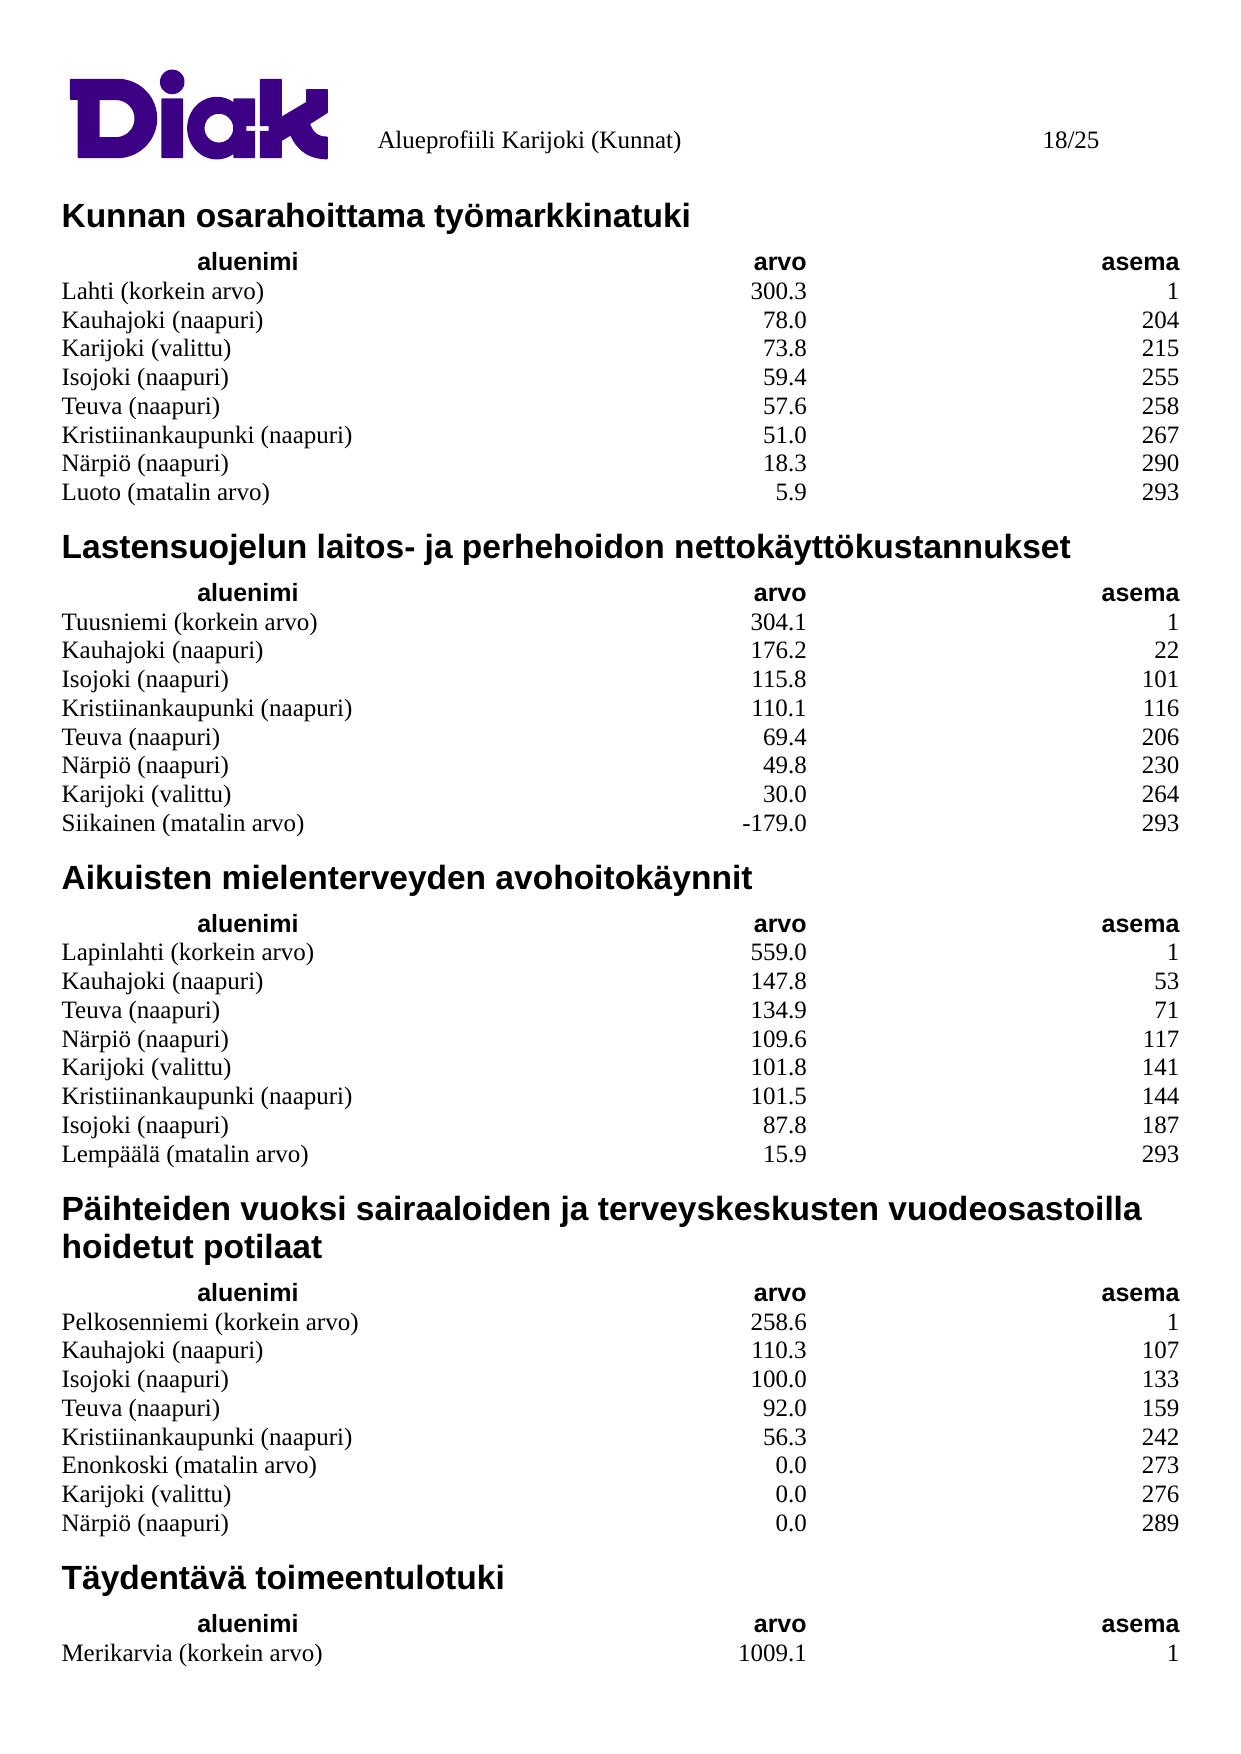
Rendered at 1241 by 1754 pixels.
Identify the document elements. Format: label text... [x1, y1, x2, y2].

table_cell 1 [806, 607, 1179, 636]
table_cell 110.3 [434, 1336, 806, 1364]
table_cell 187 [806, 1110, 1179, 1139]
table_cell 300.3 [434, 276, 806, 305]
table_cell Isojoki (naapuri) [61, 362, 434, 391]
table_header arvo [434, 578, 806, 607]
table_cell 258 [806, 391, 1179, 420]
table_cell 1009.1 [434, 1638, 806, 1666]
table_header asema [806, 1609, 1179, 1638]
table_cell Kauhajoki (naapuri) [61, 1336, 434, 1364]
table_cell 59.4 [434, 362, 806, 391]
table_cell Enonkoski (matalin arvo) [61, 1451, 434, 1479]
table_cell Lempäälä (matalin arvo) [61, 1139, 434, 1167]
table_cell 290 [806, 449, 1179, 477]
table_cell Pelkosenniemi (korkein arvo) [61, 1307, 434, 1336]
table_cell 51.0 [434, 420, 806, 448]
table_cell 110.1 [434, 693, 806, 722]
table_cell Merikarvia (korkein arvo) [61, 1638, 434, 1666]
table_cell 117 [806, 1024, 1179, 1052]
table_cell 273 [806, 1451, 1179, 1479]
table_cell 71 [806, 995, 1179, 1024]
table_header aluenimi [61, 1278, 434, 1307]
subtitle Täydentävä toimeentulotuki [61, 1558, 1179, 1596]
table_cell Isojoki (naapuri) [61, 664, 434, 693]
table_header aluenimi [61, 247, 434, 276]
table_cell 144 [806, 1081, 1179, 1110]
table_header arvo [434, 1609, 806, 1638]
table_cell 141 [806, 1053, 1179, 1081]
table_cell 56.3 [434, 1422, 806, 1451]
table_cell 0.0 [434, 1508, 806, 1537]
table_cell 289 [806, 1508, 1179, 1537]
table_cell Närpiö (naapuri) [61, 1508, 434, 1537]
table_cell 107 [806, 1336, 1179, 1364]
table_cell Teuva (naapuri) [61, 995, 434, 1024]
table_cell Isojoki (naapuri) [61, 1110, 434, 1139]
table_cell Kauhajoki (naapuri) [61, 966, 434, 995]
table_cell -179.0 [434, 808, 806, 837]
table_cell 1 [806, 938, 1179, 966]
table_cell 258.6 [434, 1307, 806, 1336]
table_cell 267 [806, 420, 1179, 448]
table_cell Lahti (korkein arvo) [61, 276, 434, 305]
table_header aluenimi [61, 1609, 434, 1638]
table_cell Tuusniemi (korkein arvo) [61, 607, 434, 636]
table_cell Luoto (matalin arvo) [61, 477, 434, 506]
table_cell 133 [806, 1364, 1179, 1393]
table_cell 78.0 [434, 305, 806, 333]
table_cell Karijoki (valittu) [61, 1479, 434, 1508]
table_cell 147.8 [434, 966, 806, 995]
table_cell 92.0 [434, 1393, 806, 1422]
subtitle Aikuisten mielenterveyden avohoitokäynnit [61, 858, 1179, 896]
subtitle Päihteiden vuoksi sairaaloiden ja terveyskeskusten vuodeosastoilla hoidetut potilaat [61, 1188, 1179, 1266]
table_cell 293 [806, 808, 1179, 837]
table_cell Kristiinankaupunki (naapuri) [61, 1081, 434, 1110]
table_cell Närpiö (naapuri) [61, 751, 434, 779]
table_cell Karijoki (valittu) [61, 779, 434, 808]
table_header asema [806, 247, 1179, 276]
table_cell 30.0 [434, 779, 806, 808]
table_cell 49.8 [434, 751, 806, 779]
table_cell Siikainen (matalin arvo) [61, 808, 434, 837]
table_header aluenimi [61, 578, 434, 607]
table_header asema [806, 1278, 1179, 1307]
table_cell 276 [806, 1479, 1179, 1508]
table_cell 115.8 [434, 664, 806, 693]
table_cell Närpiö (naapuri) [61, 449, 434, 477]
table_cell 5.9 [434, 477, 806, 506]
table_header aluenimi [61, 909, 434, 937]
table_cell Kristiinankaupunki (naapuri) [61, 693, 434, 722]
subtitle Kunnan osarahoittama työmarkkinatuki [61, 196, 1179, 235]
table_cell 255 [806, 362, 1179, 391]
table_cell Teuva (naapuri) [61, 391, 434, 420]
table_cell 100.0 [434, 1364, 806, 1393]
table_cell 53 [806, 966, 1179, 995]
table_cell 101 [806, 664, 1179, 693]
table_cell 559.0 [434, 938, 806, 966]
table_cell Kristiinankaupunki (naapuri) [61, 1422, 434, 1451]
table_cell 101.8 [434, 1053, 806, 1081]
table_cell 204 [806, 305, 1179, 333]
table_header arvo [434, 1278, 806, 1307]
table_cell Karijoki (valittu) [61, 334, 434, 362]
table_cell Teuva (naapuri) [61, 722, 434, 751]
table_cell 230 [806, 751, 1179, 779]
table_cell 1 [806, 276, 1179, 305]
table_cell 87.8 [434, 1110, 806, 1139]
table_cell Isojoki (naapuri) [61, 1364, 434, 1393]
table_cell 15.9 [434, 1139, 806, 1167]
table_cell 304.1 [434, 607, 806, 636]
table_header arvo [434, 247, 806, 276]
table_cell 293 [806, 1139, 1179, 1167]
table_cell Närpiö (naapuri) [61, 1024, 434, 1052]
table_cell 69.4 [434, 722, 806, 751]
table_cell Kauhajoki (naapuri) [61, 305, 434, 333]
table_cell 176.2 [434, 636, 806, 664]
table_cell Karijoki (valittu) [61, 1053, 434, 1081]
table_cell 18.3 [434, 449, 806, 477]
table_cell 215 [806, 334, 1179, 362]
table_cell Lapinlahti (korkein arvo) [61, 938, 434, 966]
table_cell 73.8 [434, 334, 806, 362]
table_cell 101.5 [434, 1081, 806, 1110]
table_cell 159 [806, 1393, 1179, 1422]
table_header asema [806, 909, 1179, 937]
table_cell 116 [806, 693, 1179, 722]
table_cell 134.9 [434, 995, 806, 1024]
table_cell Kristiinankaupunki (naapuri) [61, 420, 434, 448]
table_cell 264 [806, 779, 1179, 808]
table_cell 22 [806, 636, 1179, 664]
table_cell 293 [806, 477, 1179, 506]
table_cell 57.6 [434, 391, 806, 420]
table_header asema [806, 578, 1179, 607]
table_cell 206 [806, 722, 1179, 751]
table_cell 0.0 [434, 1451, 806, 1479]
table_cell 242 [806, 1422, 1179, 1451]
table_cell Kauhajoki (naapuri) [61, 636, 434, 664]
table_cell 1 [806, 1307, 1179, 1336]
table_header arvo [434, 909, 806, 937]
table_cell 109.6 [434, 1024, 806, 1052]
subtitle Lastensuojelun laitos- ja perhehoidon nettokäyttökustannukset [61, 527, 1179, 566]
table_cell 0.0 [434, 1479, 806, 1508]
table_cell 1 [806, 1638, 1179, 1666]
table_cell Teuva (naapuri) [61, 1393, 434, 1422]
